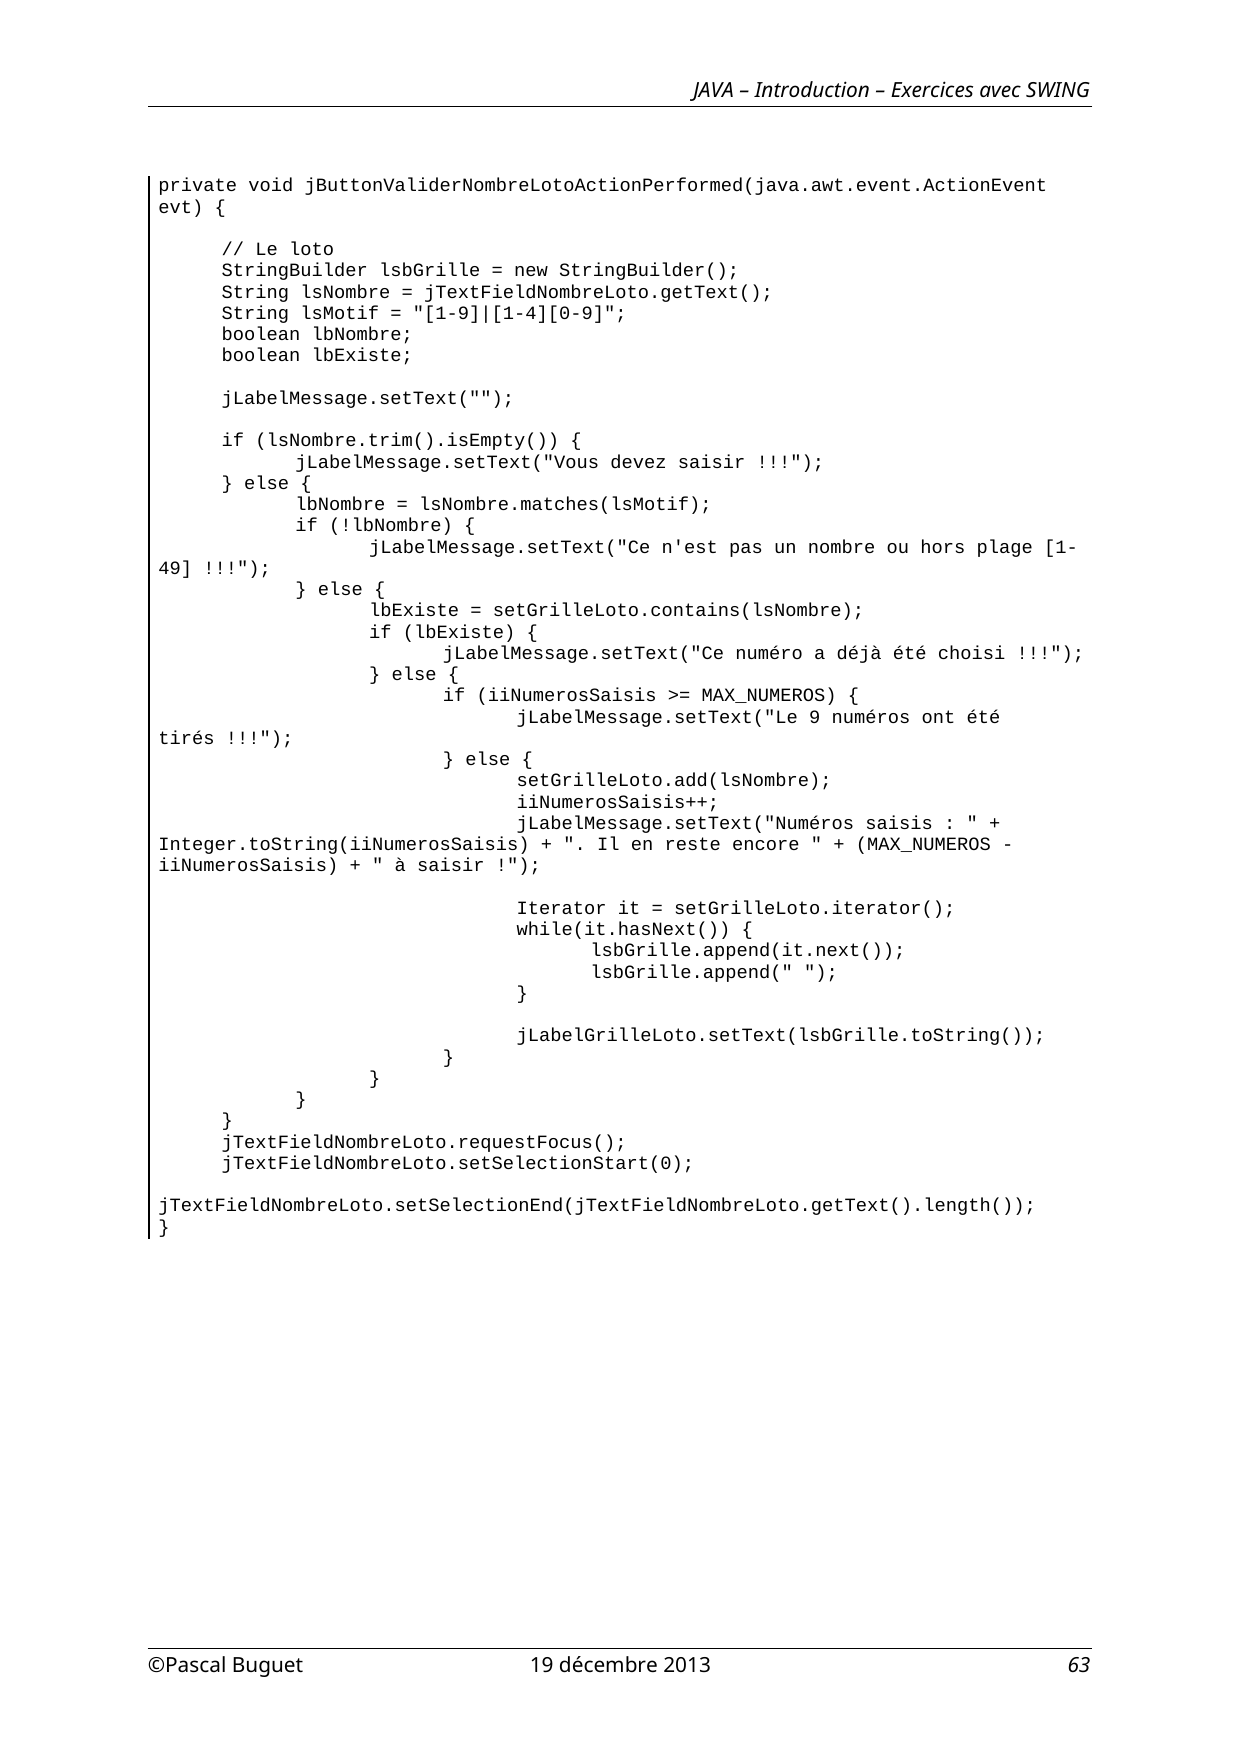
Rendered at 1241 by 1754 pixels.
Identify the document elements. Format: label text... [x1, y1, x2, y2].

text jTextFieldNombreLoto.requestFocus(); [150, 1132, 1092, 1154]
text } else { [150, 665, 1092, 686]
text } [150, 1111, 1092, 1132]
text lsbGrille.append(" "); [150, 962, 1092, 984]
text if (lbExiste) { [150, 622, 1092, 644]
text if (!lbNombre) { [150, 516, 1092, 537]
text } [150, 984, 1092, 1005]
text } else { [150, 580, 1092, 601]
text lsbGrille.append(it.next()); [150, 941, 1092, 962]
text lbNombre = lsNombre.matches(lsMotif); [150, 495, 1092, 516]
text if (lsNombre.trim().isEmpty()) { [150, 431, 1092, 452]
text } [150, 1217, 1092, 1239]
text } else { [150, 750, 1092, 771]
text jLabelMessage.setText("Le 9 numéros ont été tirés !!!"); [150, 707, 1092, 750]
text while(it.hasNext()) { [150, 920, 1092, 941]
text } [150, 1069, 1092, 1090]
text jLabelMessage.setText("Ce n'est pas un nombre ou hors plage [1-49] !!!"); [150, 537, 1092, 580]
text String lsNombre = jTextFieldNombreLoto.getText(); [150, 282, 1092, 304]
text String lsMotif = "[1-9]|[1-4][0-9]"; [150, 304, 1092, 325]
text boolean lbNombre; [150, 325, 1092, 346]
text } [150, 1047, 1092, 1069]
text jLabelMessage.setText("Ce numéro a déjà été choisi !!!"); [150, 644, 1092, 665]
text private void jButtonValiderNombreLotoActionPerformed(java.awt.event.ActionEvent evt) { [150, 176, 1092, 219]
text } [150, 1090, 1092, 1111]
text StringBuilder lsbGrille = new StringBuilder(); [150, 261, 1092, 282]
text jTextFieldNombreLoto.setSelectionEnd(jTextFieldNombreLoto.getText().length()); [150, 1175, 1092, 1217]
text iiNumerosSaisis++; [150, 792, 1092, 814]
text jLabelGrilleLoto.setText(lsbGrille.toString()); [150, 1026, 1092, 1047]
text // Le loto [150, 240, 1092, 261]
text Iterator it = setGrilleLoto.iterator(); [150, 899, 1092, 920]
text if (iiNumerosSaisis >= MAX_NUMEROS) { [150, 686, 1092, 707]
text jLabelMessage.setText("Vous devez saisir !!!"); [150, 452, 1092, 474]
text lbExiste = setGrilleLoto.contains(lsNombre); [150, 601, 1092, 622]
text jTextFieldNombreLoto.setSelectionStart(0); [150, 1154, 1092, 1175]
text jLabelMessage.setText(""); [150, 389, 1092, 410]
text jLabelMessage.setText("Numéros saisis : " + Integer.toString(iiNumerosSaisis) + ". Il en reste encore " + (MAX_NUMEROS - iiNumerosSaisis) + " à saisir !"); [150, 814, 1092, 877]
text boolean lbExiste; [150, 346, 1092, 367]
text } else { [150, 474, 1092, 495]
text setGrilleLoto.add(lsNombre); [150, 771, 1092, 792]
